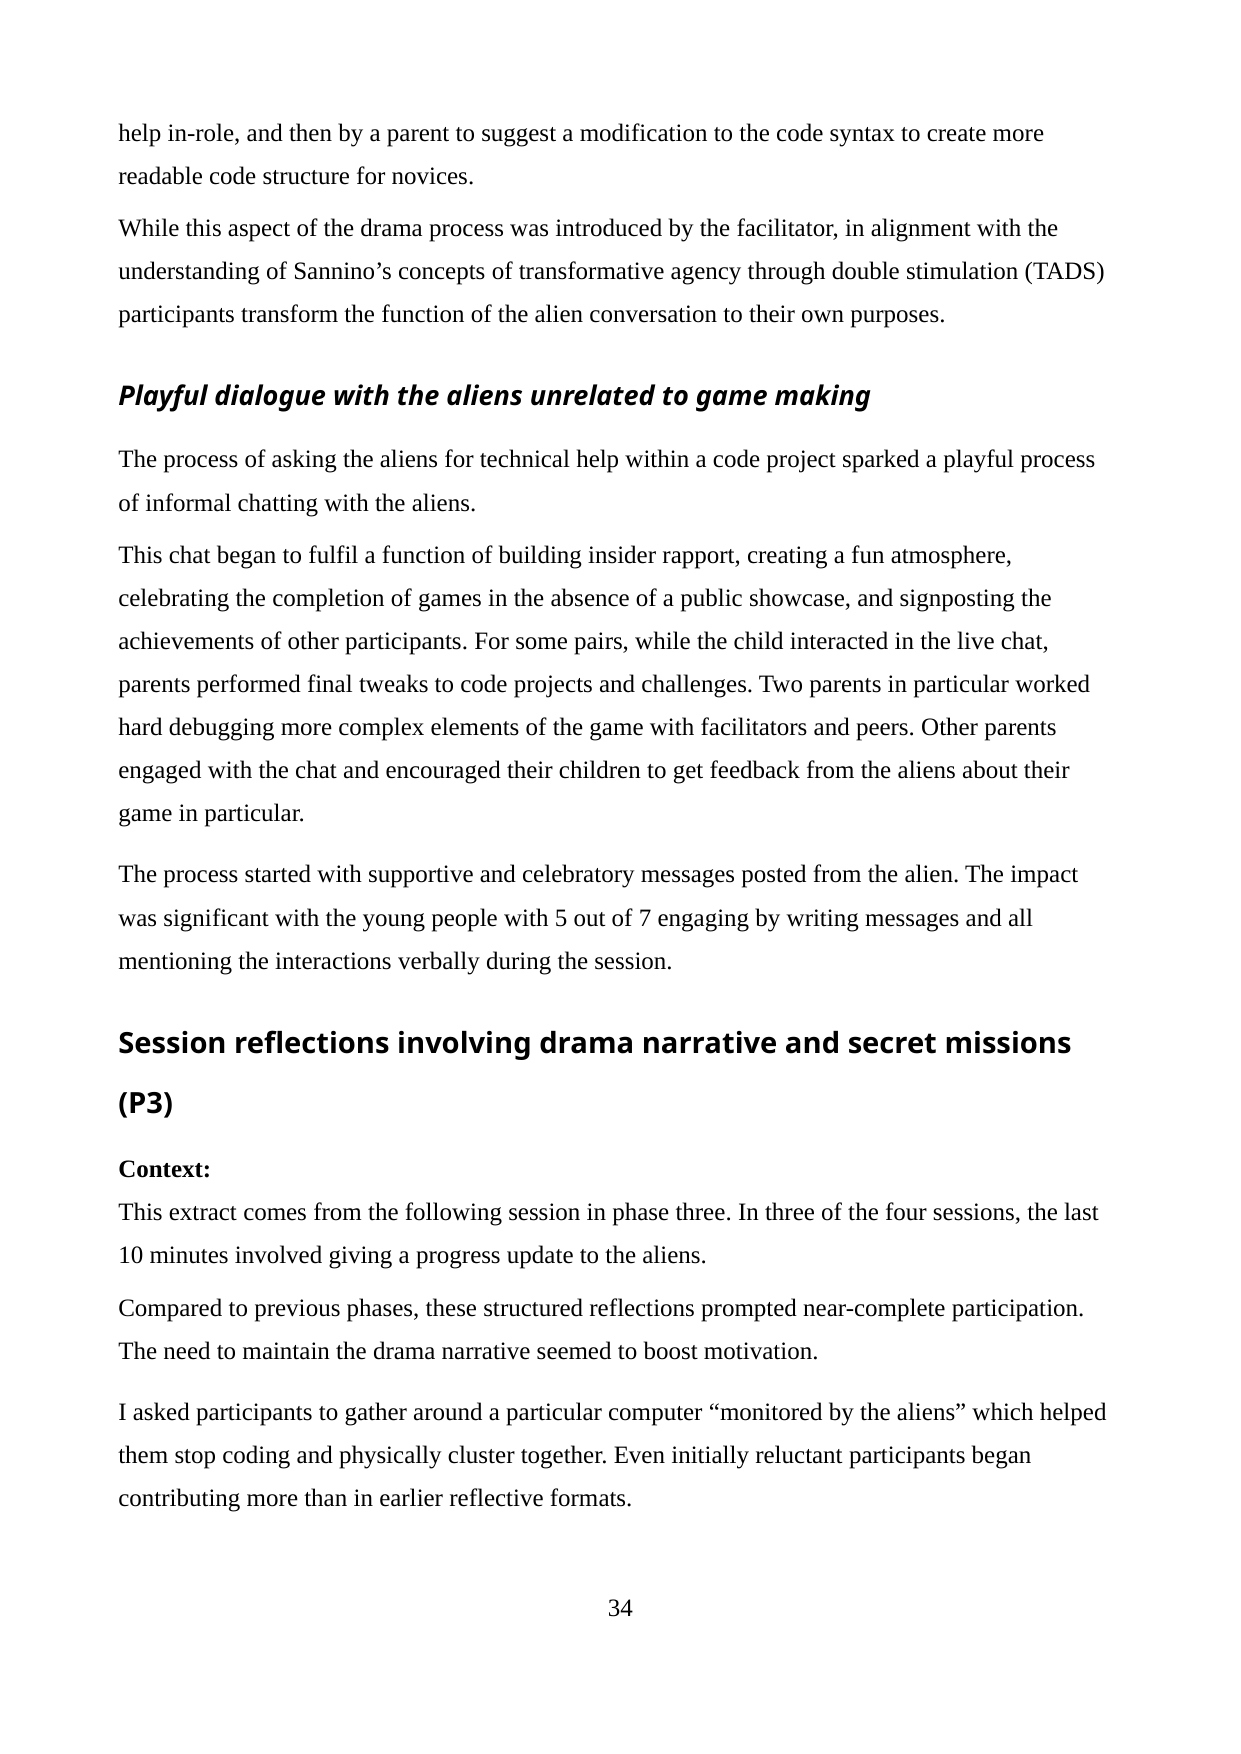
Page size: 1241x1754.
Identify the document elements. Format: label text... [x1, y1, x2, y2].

text help in-role, and then by a parent to suggest a modification to the code syntax to create more readable code structure for novices. [118, 118, 1122, 190]
subtitle Session reflections involving drama narrative and secret missions (P3) [118, 1023, 1122, 1122]
text While this aspect of the drama process was introduced by the facilitator, in alignment with the understanding of Sannino’s concepts of transformative agency through double stimulation (TADS) participants transform the function of the alien conversation to their own purposes. [118, 213, 1122, 328]
text The process of asking the aliens for technical help within a code project sparked a playful process of informal chatting with the aliens. [118, 444, 1122, 516]
text The process started with supportive and celebratory messages posted from the alien. The impact was significant with the young people with 5 out of 7 engaging by writing messages and all mentioning the interactions verbally during the session. [118, 859, 1122, 974]
text This chat began to fulfil a function of building insider rapport, creating a fun atmosphere, celebrating the completion of games in the absence of a public showcase, and signposting the achievements of other participants. For some pairs, while the child interacted in the live chat, parents performed final tweaks to code projects and challenges. Two parents in particular worked hard debugging more complex elements of the game with facilitators and peers. Other parents engaged with the chat and encouraged their children to get feedback from the aliens about their game in particular. [118, 540, 1122, 827]
text Compared to previous phases, these structured reflections prompted near-complete participation. The need to maintain the drama narrative seemed to boost motivation. [118, 1293, 1122, 1364]
subtitle Playful dialogue with the aliens unrelated to game making [118, 377, 1122, 413]
text Context: This extract comes from the following session in phase three. In three of the four sessions, the last 10 minutes involved giving a progress update to the aliens. [118, 1154, 1122, 1269]
text I asked participants to gather around a particular computer “monitored by the aliens” which helped them stop coding and physically cluster together. Even initially reluctant participants began contributing more than in earlier reflective formats. [118, 1397, 1122, 1512]
